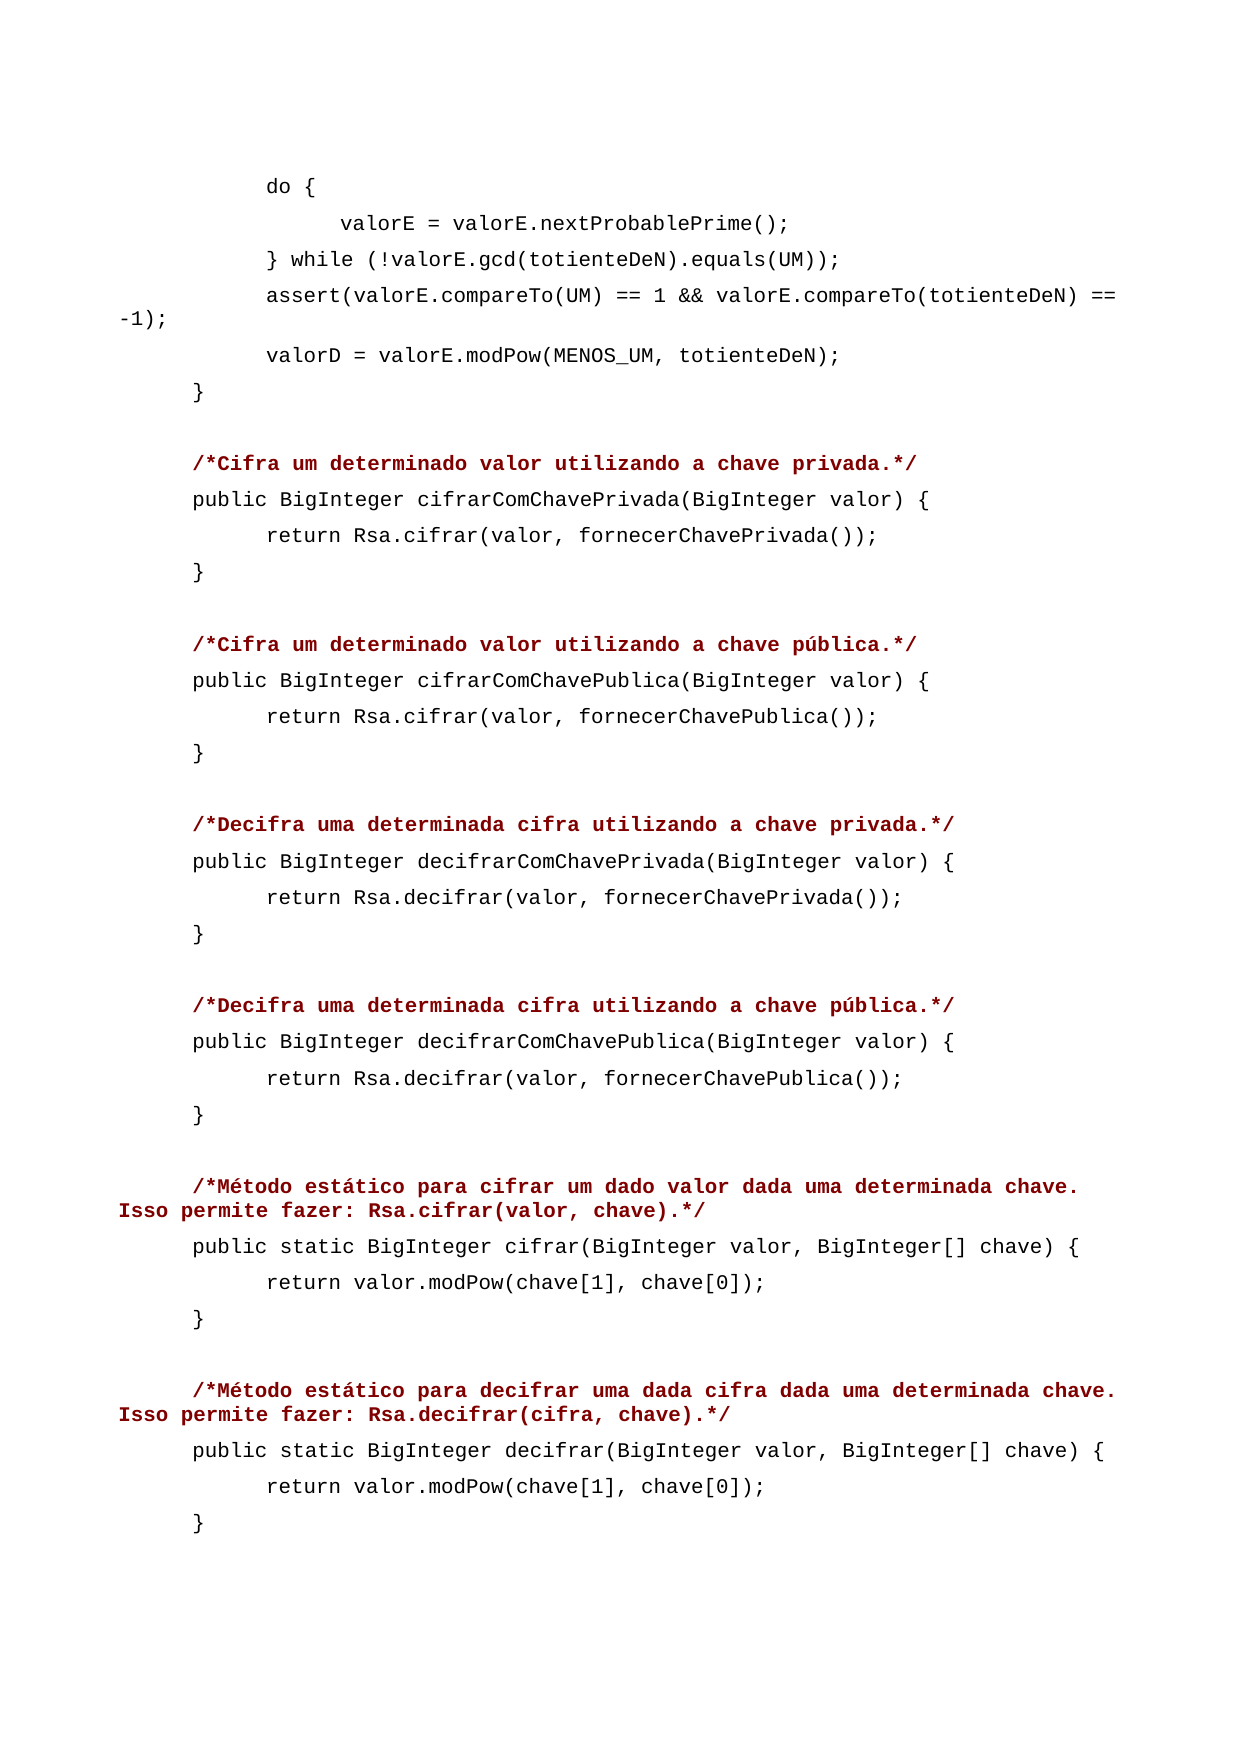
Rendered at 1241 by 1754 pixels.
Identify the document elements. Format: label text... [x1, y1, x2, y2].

text } [118, 381, 1122, 404]
text /*Método estático para decifrar uma dada cifra dada uma determinada chave. Isso permite fazer: Rsa.decifrar(cifra, chave).*/ [118, 1380, 1122, 1428]
text return Rsa.cifrar(valor, fornecerChavePrivada()); [118, 525, 1122, 549]
text /*Método estático para cifrar um dado valor dada uma determinada chave. Isso permite fazer: Rsa.cifrar(valor, chave).*/ [118, 1176, 1122, 1223]
text } [118, 1104, 1122, 1127]
text valorD = valorE.modPow(MENOS_UM, totienteDeN); [118, 344, 1122, 368]
text assert(valorE.compareTo(UM) == 1 && valorE.compareTo(totienteDeN) == -1); [118, 285, 1122, 332]
text /*Cifra um determinado valor utilizando a chave privada.*/ [118, 453, 1122, 477]
text } [118, 1512, 1122, 1536]
text } [118, 1308, 1122, 1332]
text public BigInteger cifrarComChavePrivada(BigInteger valor) { [118, 489, 1122, 513]
text public BigInteger cifrarComChavePublica(BigInteger valor) { [118, 670, 1122, 693]
text return valor.modPow(chave[1], chave[0]); [118, 1476, 1122, 1500]
text /*Cifra um determinado valor utilizando a chave pública.*/ [118, 634, 1122, 657]
text public static BigInteger cifrar(BigInteger valor, BigInteger[] chave) { [118, 1236, 1122, 1259]
text return valor.modPow(chave[1], chave[0]); [118, 1272, 1122, 1296]
text do { [118, 176, 1122, 200]
text /*Decifra uma determinada cifra utilizando a chave privada.*/ [118, 814, 1122, 838]
text return Rsa.decifrar(valor, fornecerChavePublica()); [118, 1067, 1122, 1091]
text return Rsa.cifrar(valor, fornecerChavePublica()); [118, 706, 1122, 730]
text } while (!valorE.gcd(totienteDeN).equals(UM)); [118, 249, 1122, 272]
text } [118, 561, 1122, 585]
text public BigInteger decifrarComChavePrivada(BigInteger valor) { [118, 851, 1122, 874]
text } [118, 923, 1122, 947]
text } [118, 742, 1122, 766]
text /*Decifra uma determinada cifra utilizando a chave pública.*/ [118, 995, 1122, 1019]
text valorE = valorE.nextProbablePrime(); [118, 212, 1122, 236]
text return Rsa.decifrar(valor, fornecerChavePrivada()); [118, 887, 1122, 910]
text public BigInteger decifrarComChavePublica(BigInteger valor) { [118, 1031, 1122, 1055]
text public static BigInteger decifrar(BigInteger valor, BigInteger[] chave) { [118, 1440, 1122, 1464]
